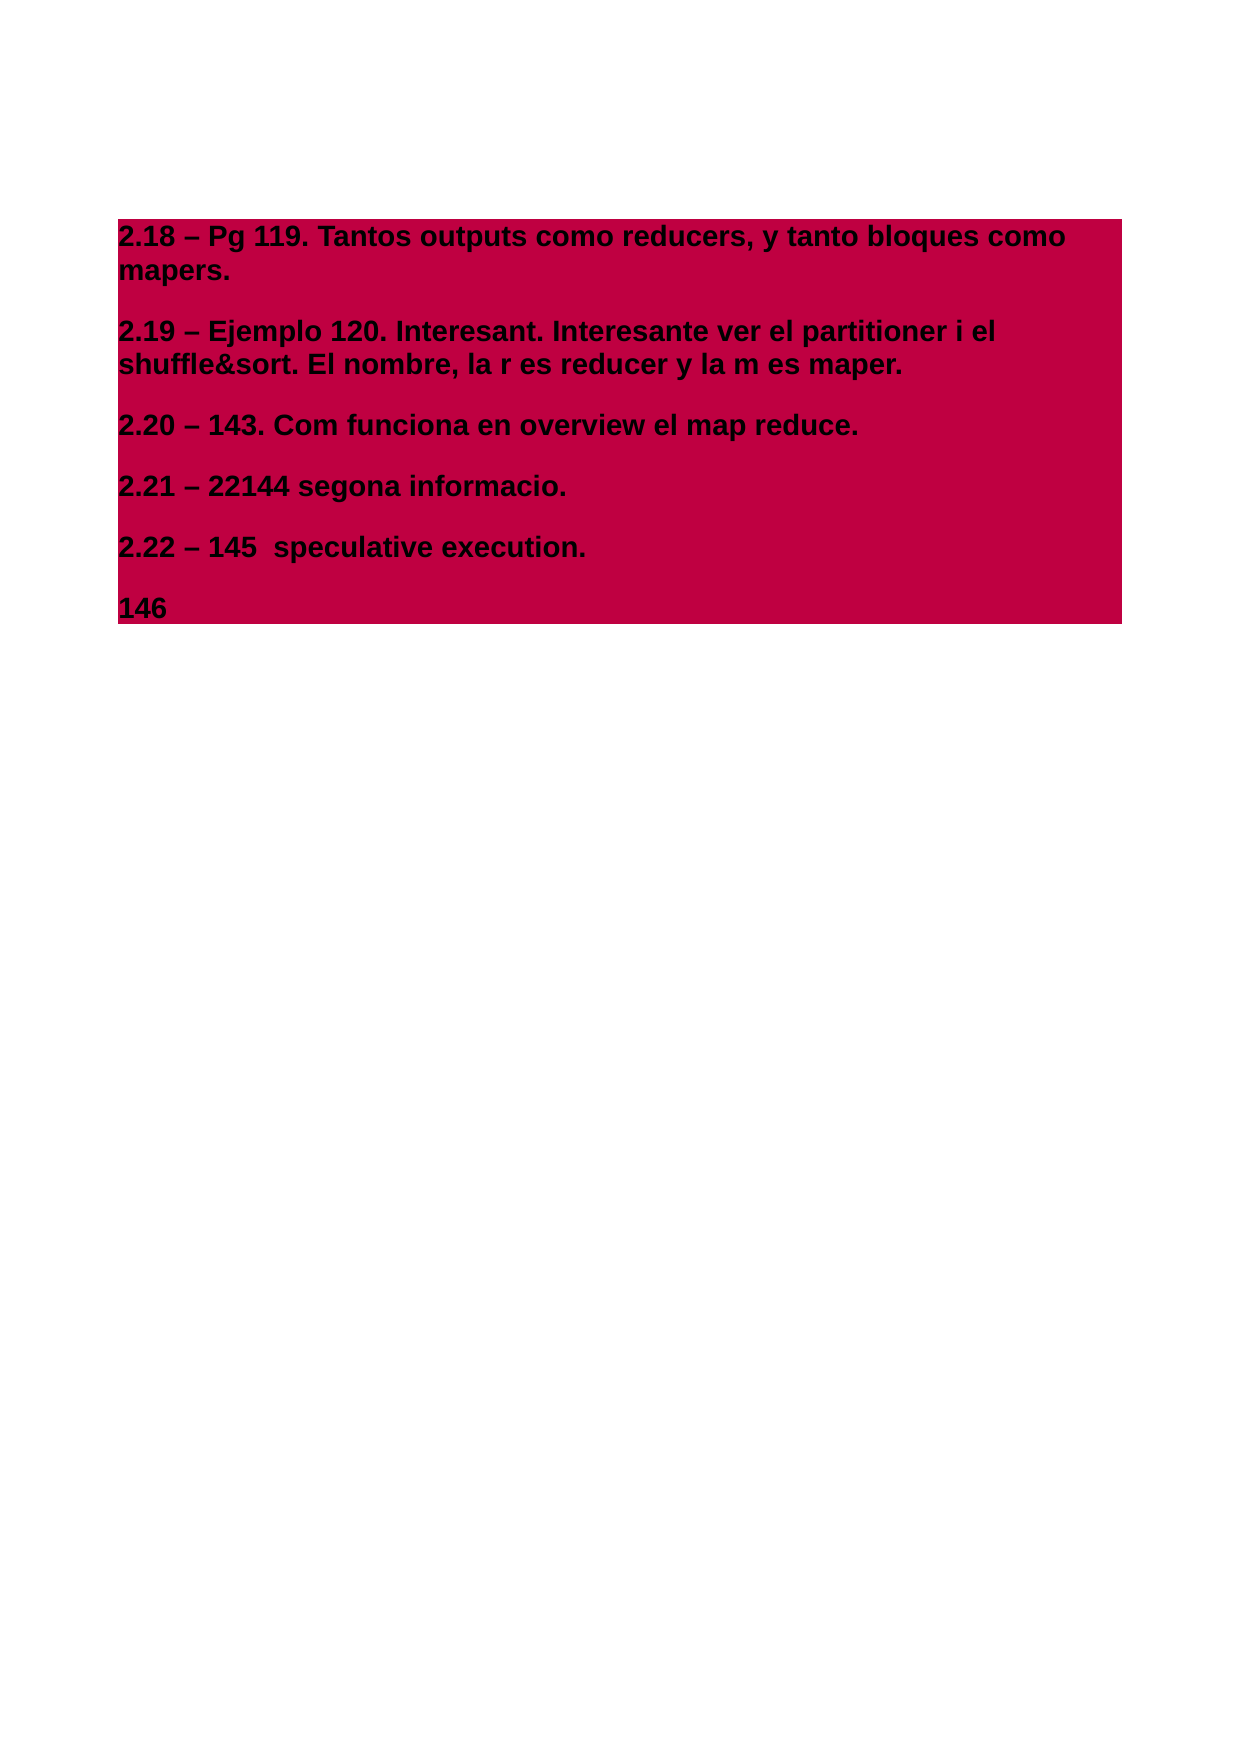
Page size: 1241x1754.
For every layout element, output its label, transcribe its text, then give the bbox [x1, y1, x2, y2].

subtitle 2.21 – 22144 segona informacio. [118, 469, 1122, 503]
subtitle 2.22 – 145 speculative execution. [118, 530, 1122, 563]
subtitle 2.20 – 143. Com funciona en overview el map reduce. [118, 408, 1122, 442]
subtitle 146 [118, 591, 1122, 624]
subtitle 2.19 – Ejemplo 120. Interesant. Interesante ver el partitioner i el shuffle&sort. El nombre, la r es reducer y la m es maper. [118, 313, 1122, 381]
subtitle 2.18 – Pg 119. Tantos outputs como reducers, y tanto bloques como mapers. [118, 219, 1122, 286]
